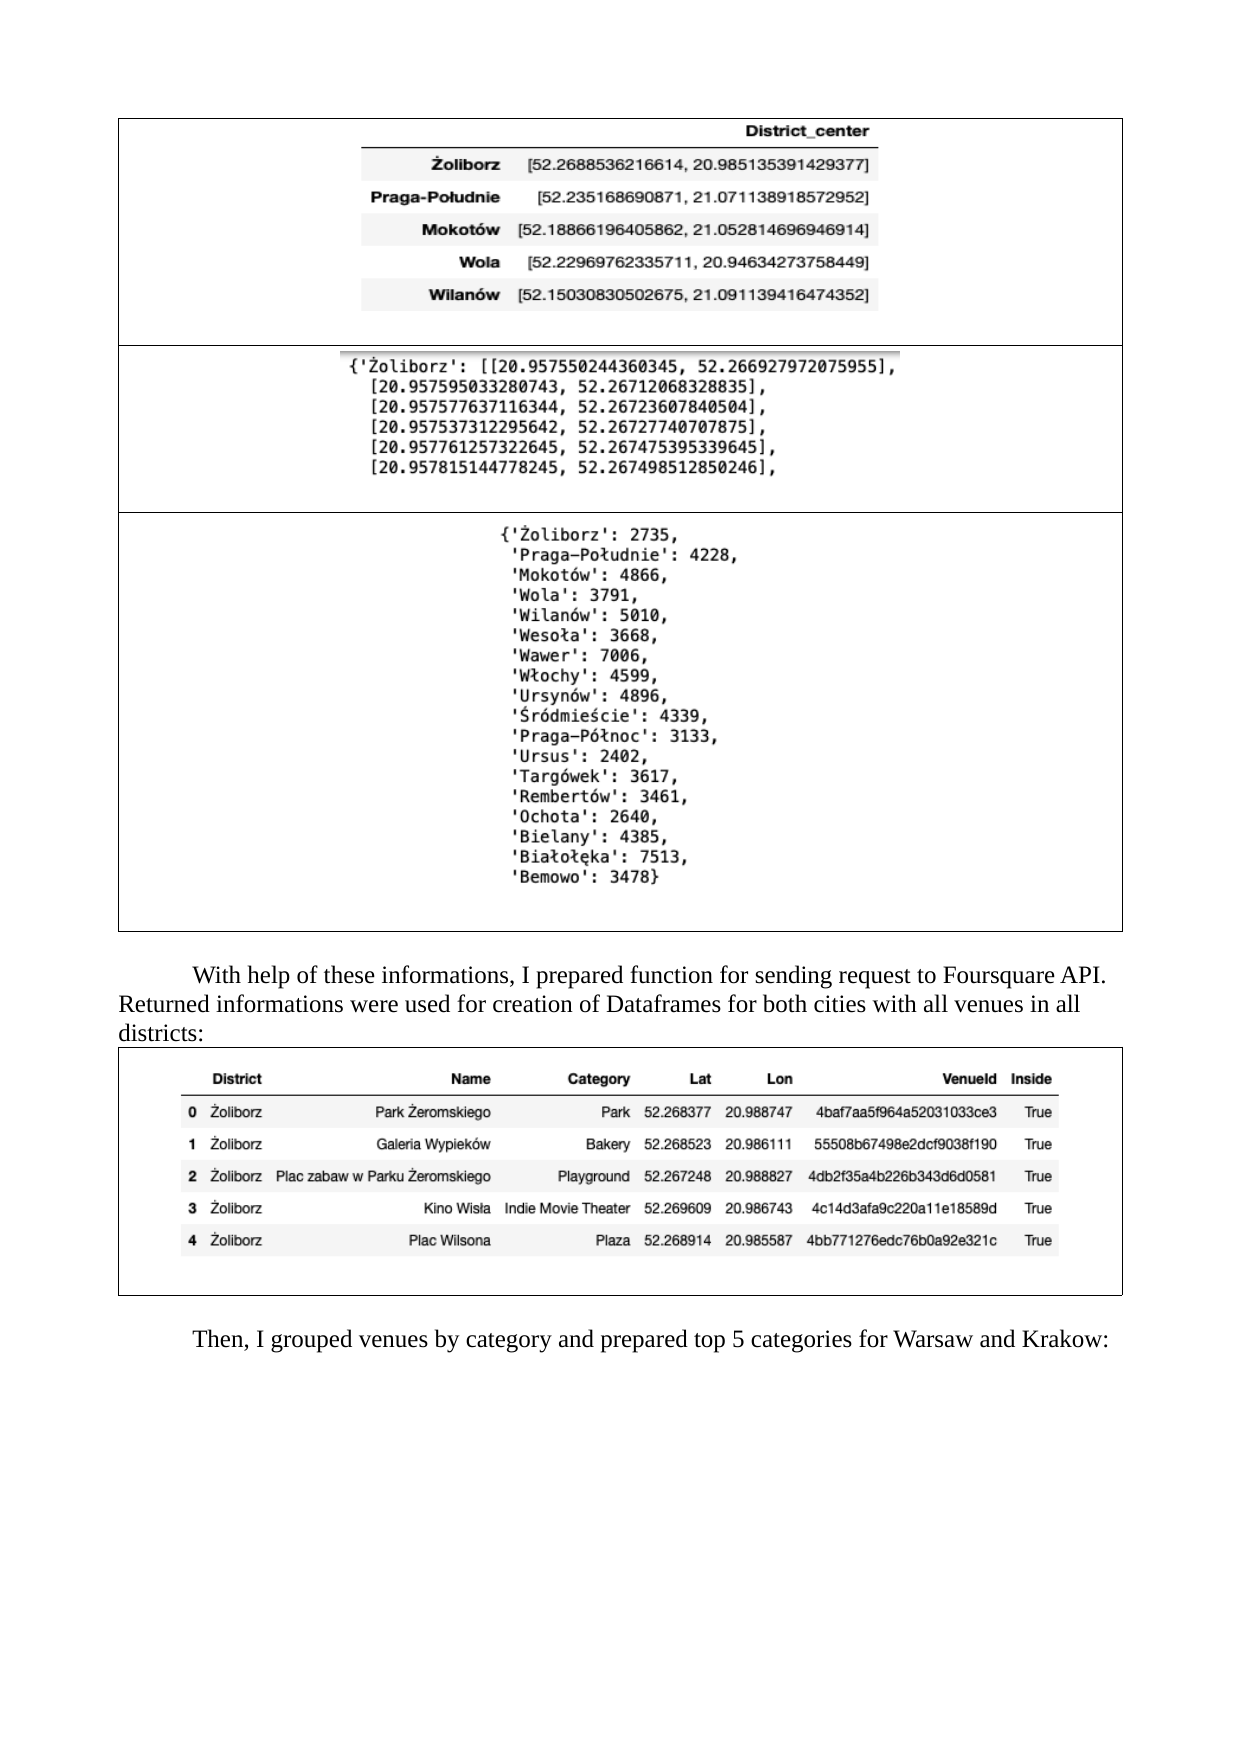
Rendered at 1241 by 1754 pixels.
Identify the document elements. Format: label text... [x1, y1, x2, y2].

picture [489, 517, 752, 897]
picture [360, 123, 880, 311]
picture [175, 1052, 1066, 1261]
table_cell [119, 346, 1122, 477]
text With help of these informations, I prepared function for sending request to Foursquare API. Returned informations were used for creation of Dataframes for both cities with all venues in all districts: [118, 960, 1122, 1047]
table_cell [119, 478, 1122, 512]
picture [340, 351, 900, 478]
text Then, I grouped venues by category and prepared top 5 categories for Warsaw and Krakow: [118, 1324, 1122, 1352]
table_cell [119, 513, 1122, 931]
table_header [119, 1053, 1122, 1295]
table_header [119, 119, 1122, 345]
table_header [119, 1048, 1122, 1052]
